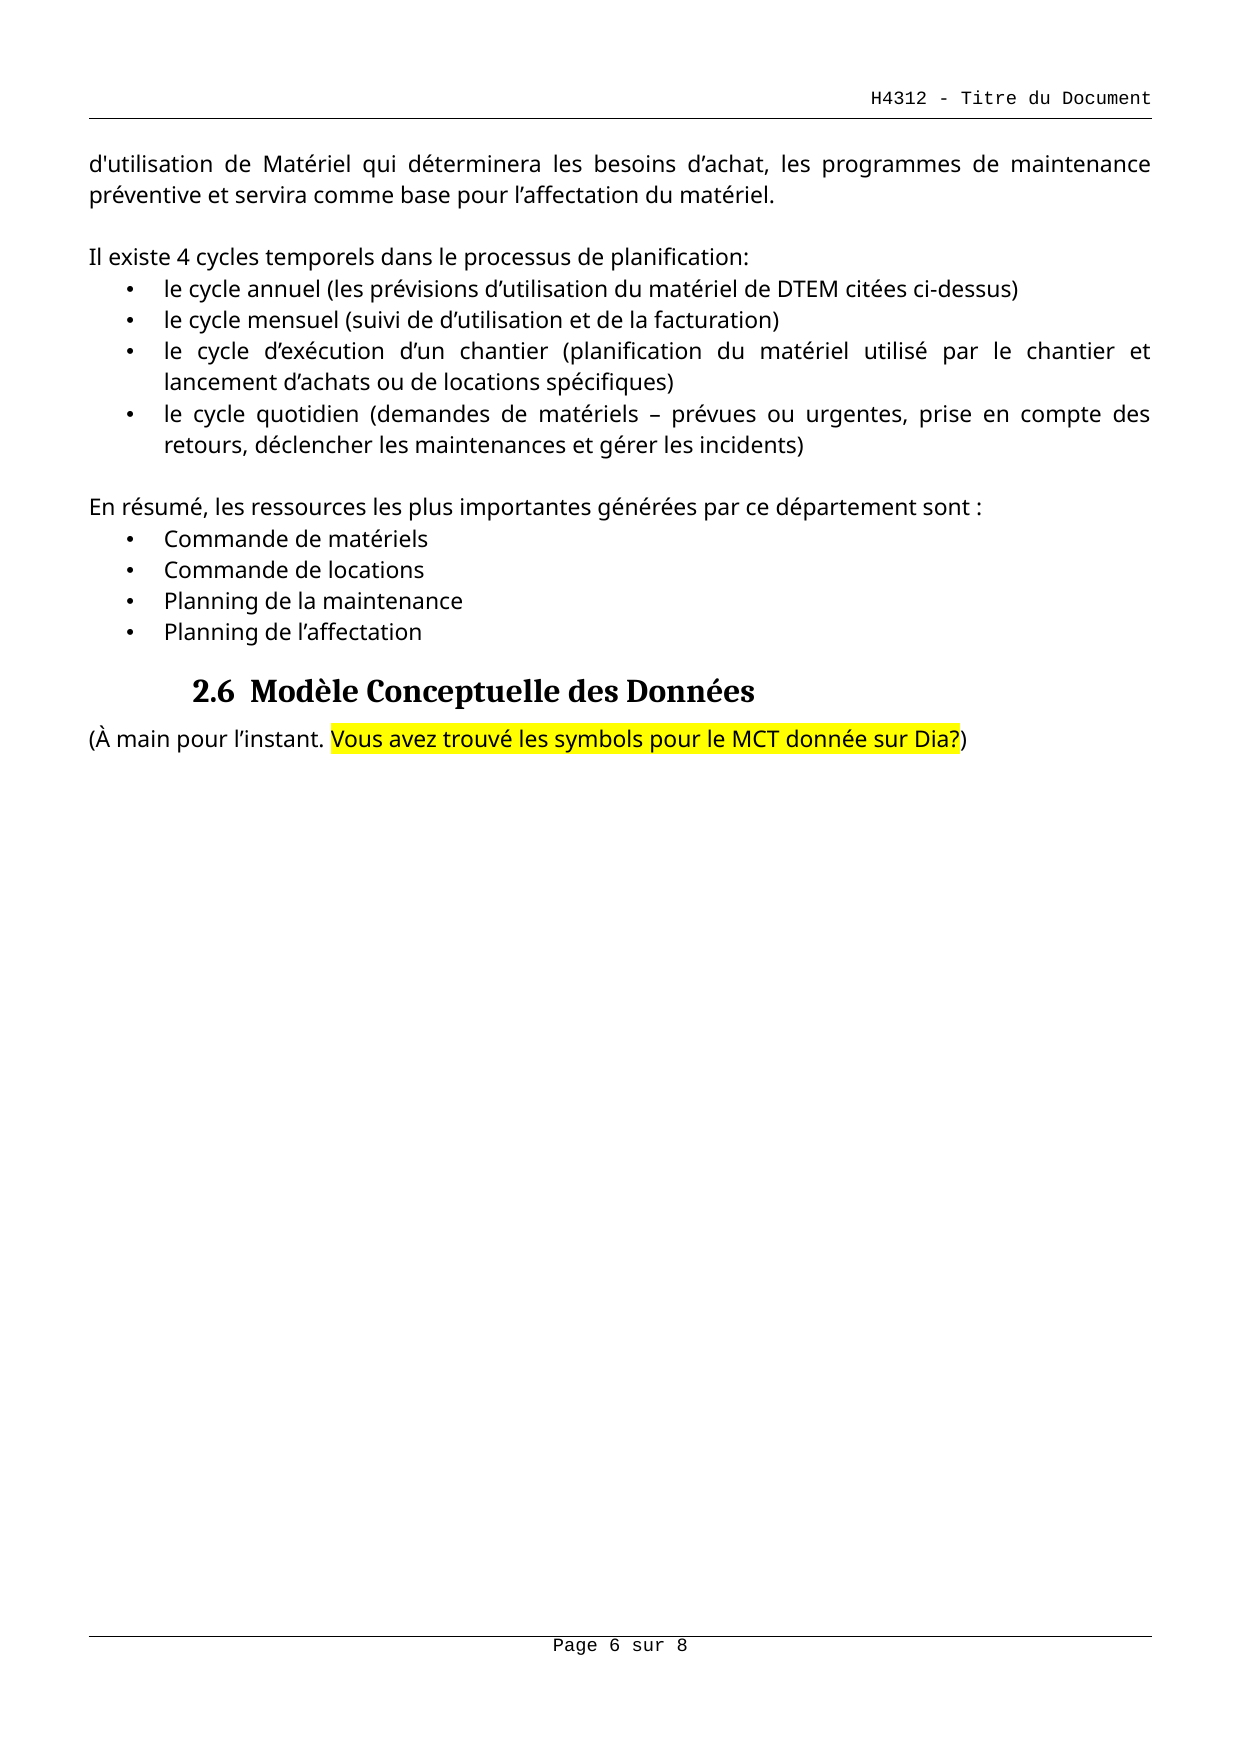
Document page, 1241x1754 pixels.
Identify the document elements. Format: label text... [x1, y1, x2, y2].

list le cycle mensuel (suivi de d’utilisation et de la facturation) [126, 304, 1152, 335]
list Commande de locations [126, 554, 1152, 585]
list le cycle annuel (les prévisions d’utilisation du matériel de DTEM citées ci-dessus) [126, 272, 1152, 304]
subtitle Modèle Conceptuelle des Données [133, 672, 1152, 711]
list Planning de la maintenance [126, 585, 1152, 616]
list le cycle quotidien (demandes de matériels – prévues ou urgentes, prise en compte des retours, déclencher les maintenances et gérer les incidents) [126, 397, 1152, 460]
list Planning de l’affectation [126, 616, 1152, 647]
text (À main pour l’instant. Vous avez trouvé les symbols pour le MCT donnée sur Dia?) [88, 723, 1152, 754]
text En résumé, les ressources les plus importantes générées par ce département sont : [88, 491, 1152, 522]
list le cycle d’exécution d’un chantier (planification du matériel utilisé par le chantier et lancement d’achats ou de locations spécifiques) [126, 335, 1152, 397]
list Commande de matériels [126, 522, 1152, 554]
text d'utilisation de Matériel qui déterminera les besoins d’achat, les programmes de maintenance préventive et servira comme base pour l’affectation du matériel. [88, 147, 1152, 210]
text Il existe 4 cycles temporels dans le processus de planification: [88, 241, 1152, 272]
